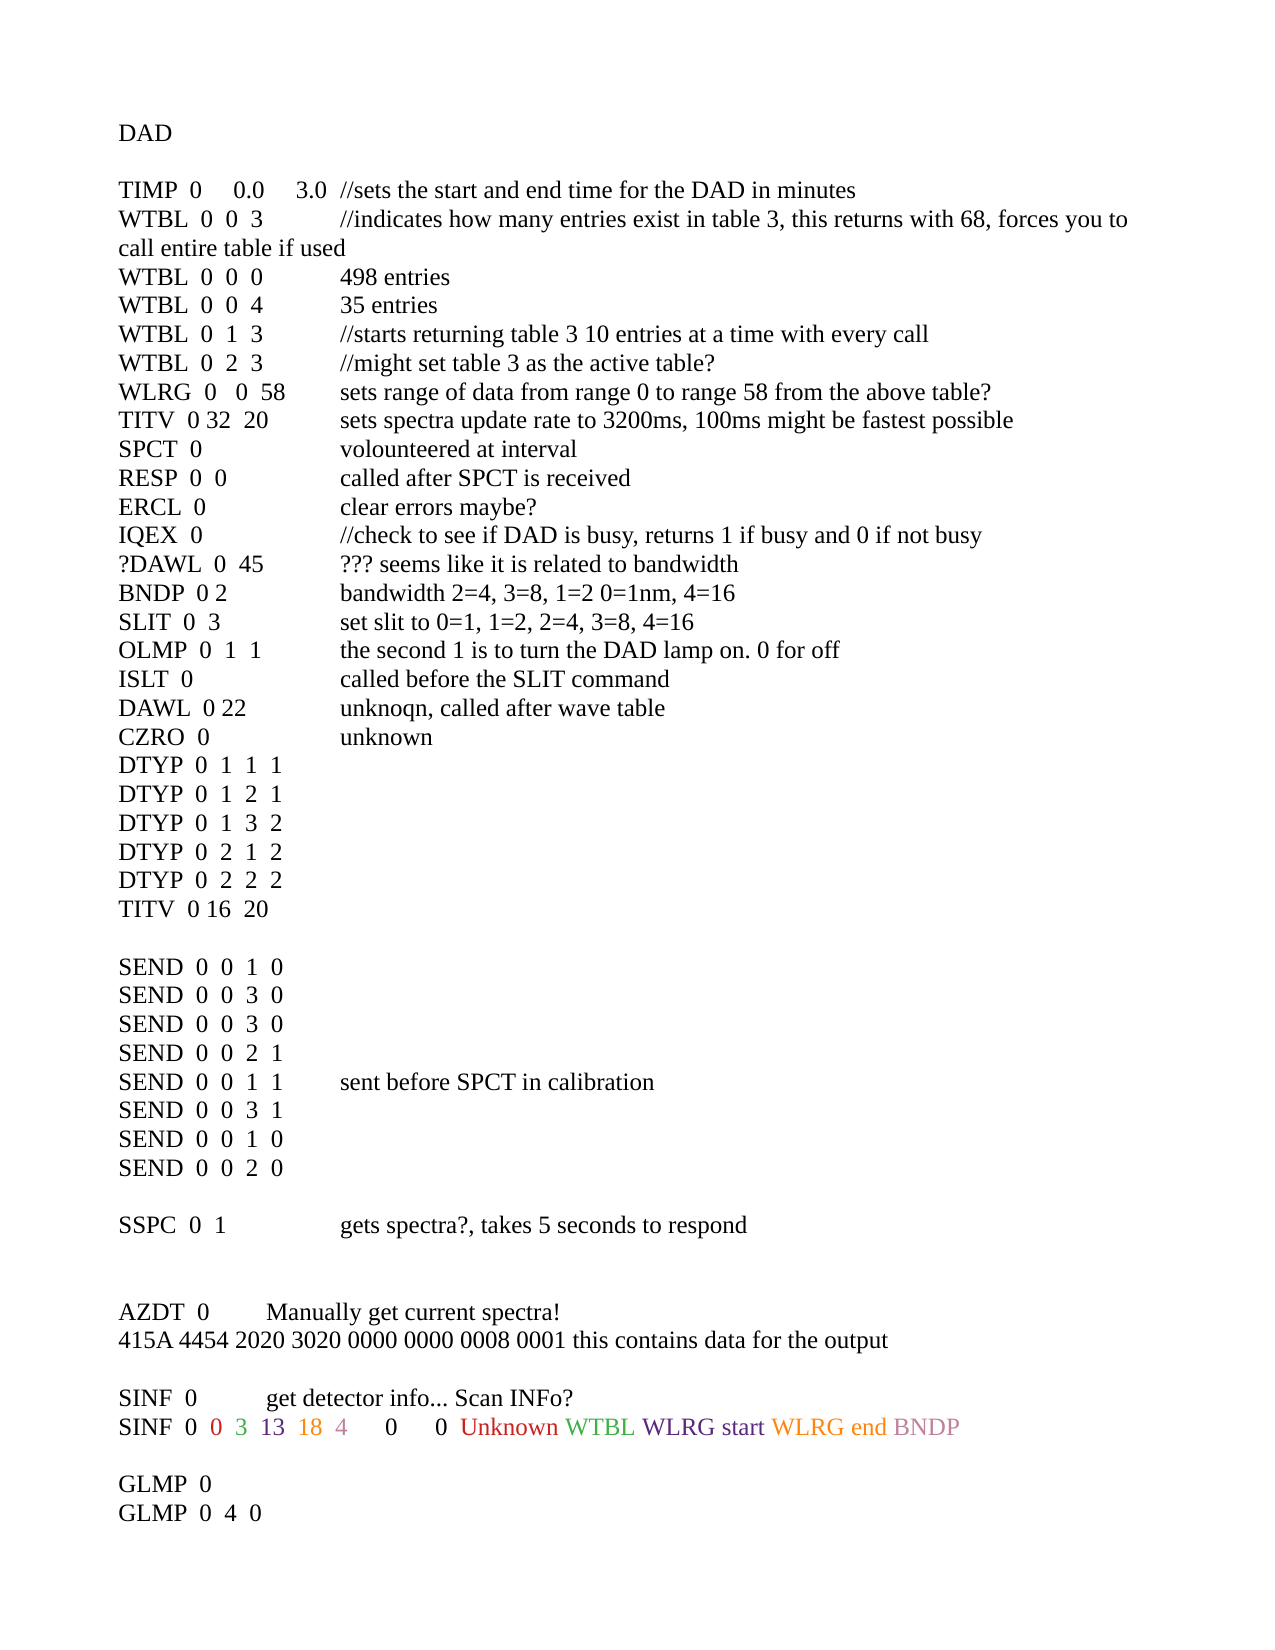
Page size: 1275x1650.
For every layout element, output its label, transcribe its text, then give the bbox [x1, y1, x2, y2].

text SEND 0 0 1 0 [118, 952, 1157, 981]
text TITV 0 32 20 sets spectra update rate to 3200ms, 100ms might be fastest possible [118, 406, 1157, 434]
text SINF 0 0 3 13 18 4 0 0 Unknown WTBL WLRG start WLRG end BNDP [118, 1412, 1157, 1441]
text RESP 0 0 called after SPCT is received [118, 463, 1157, 492]
text SLIT 0 3 set slit to 0=1, 1=2, 2=4, 3=8, 4=16 [118, 607, 1157, 636]
text SPCT 0 volounteered at interval [118, 434, 1157, 463]
text SEND 0 0 2 1 [118, 1038, 1157, 1067]
text DAD [118, 118, 1157, 147]
text TITV 0 16 20 [118, 894, 1157, 923]
text DTYP 0 1 1 1 [118, 751, 1157, 779]
text SSPC 0 1 gets spectra?, takes 5 seconds to respond [118, 1211, 1157, 1239]
text WLRG 0 0 58 sets range of data from range 0 to range 58 from the above table? [118, 377, 1157, 406]
text WTBL 0 0 4 35 entries [118, 291, 1157, 319]
text SEND 0 0 3 0 [118, 981, 1157, 1009]
text 415A 4454 2020 3020 0000 0000 0008 0001 this contains data for the output [118, 1326, 1157, 1354]
text AZDT 0 Manually get current spectra! [118, 1297, 1157, 1326]
text CZRO 0 unknown [118, 722, 1157, 751]
text DTYP 0 2 2 2 [118, 866, 1157, 894]
text IQEX 0 //check to see if DAD is busy, returns 1 if busy and 0 if not busy [118, 521, 1157, 549]
text WTBL 0 1 3 //starts returning table 3 10 entries at a time with every call [118, 319, 1157, 348]
text ?DAWL 0 45 ??? seems like it is related to bandwidth [118, 549, 1157, 578]
text WTBL 0 2 3 //might set table 3 as the active table? [118, 348, 1157, 377]
text DTYP 0 1 3 2 [118, 808, 1157, 837]
text DAWL 0 22 unknoqn, called after wave table [118, 693, 1157, 722]
text SEND 0 0 1 1 sent before SPCT in calibration [118, 1067, 1157, 1096]
text TIMP 0 0.0 3.0 //sets the start and end time for the DAD in minutes [118, 176, 1157, 204]
text WTBL 0 0 3 //indicates how many entries exist in table 3, this returns with 68, forces you to call entire table if used [118, 204, 1157, 262]
text SEND 0 0 3 0 [118, 1009, 1157, 1038]
text SEND 0 0 2 0 [118, 1153, 1157, 1182]
text OLMP 0 1 1 the second 1 is to turn the DAD lamp on. 0 for off [118, 636, 1157, 664]
text GLMP 0 [118, 1469, 1157, 1498]
text DTYP 0 1 2 1 [118, 779, 1157, 808]
text GLMP 0 4 0 [118, 1498, 1157, 1527]
text DTYP 0 2 1 2 [118, 837, 1157, 866]
text SINF 0 get detector info... Scan INFo? [118, 1383, 1157, 1412]
text SEND 0 0 1 0 [118, 1124, 1157, 1153]
text WTBL 0 0 0 498 entries [118, 262, 1157, 291]
text SEND 0 0 3 1 [118, 1096, 1157, 1124]
text BNDP 0 2 bandwidth 2=4, 3=8, 1=2 0=1nm, 4=16 [118, 578, 1157, 607]
text ERCL 0 clear errors maybe? [118, 492, 1157, 521]
text ISLT 0 called before the SLIT command [118, 664, 1157, 693]
